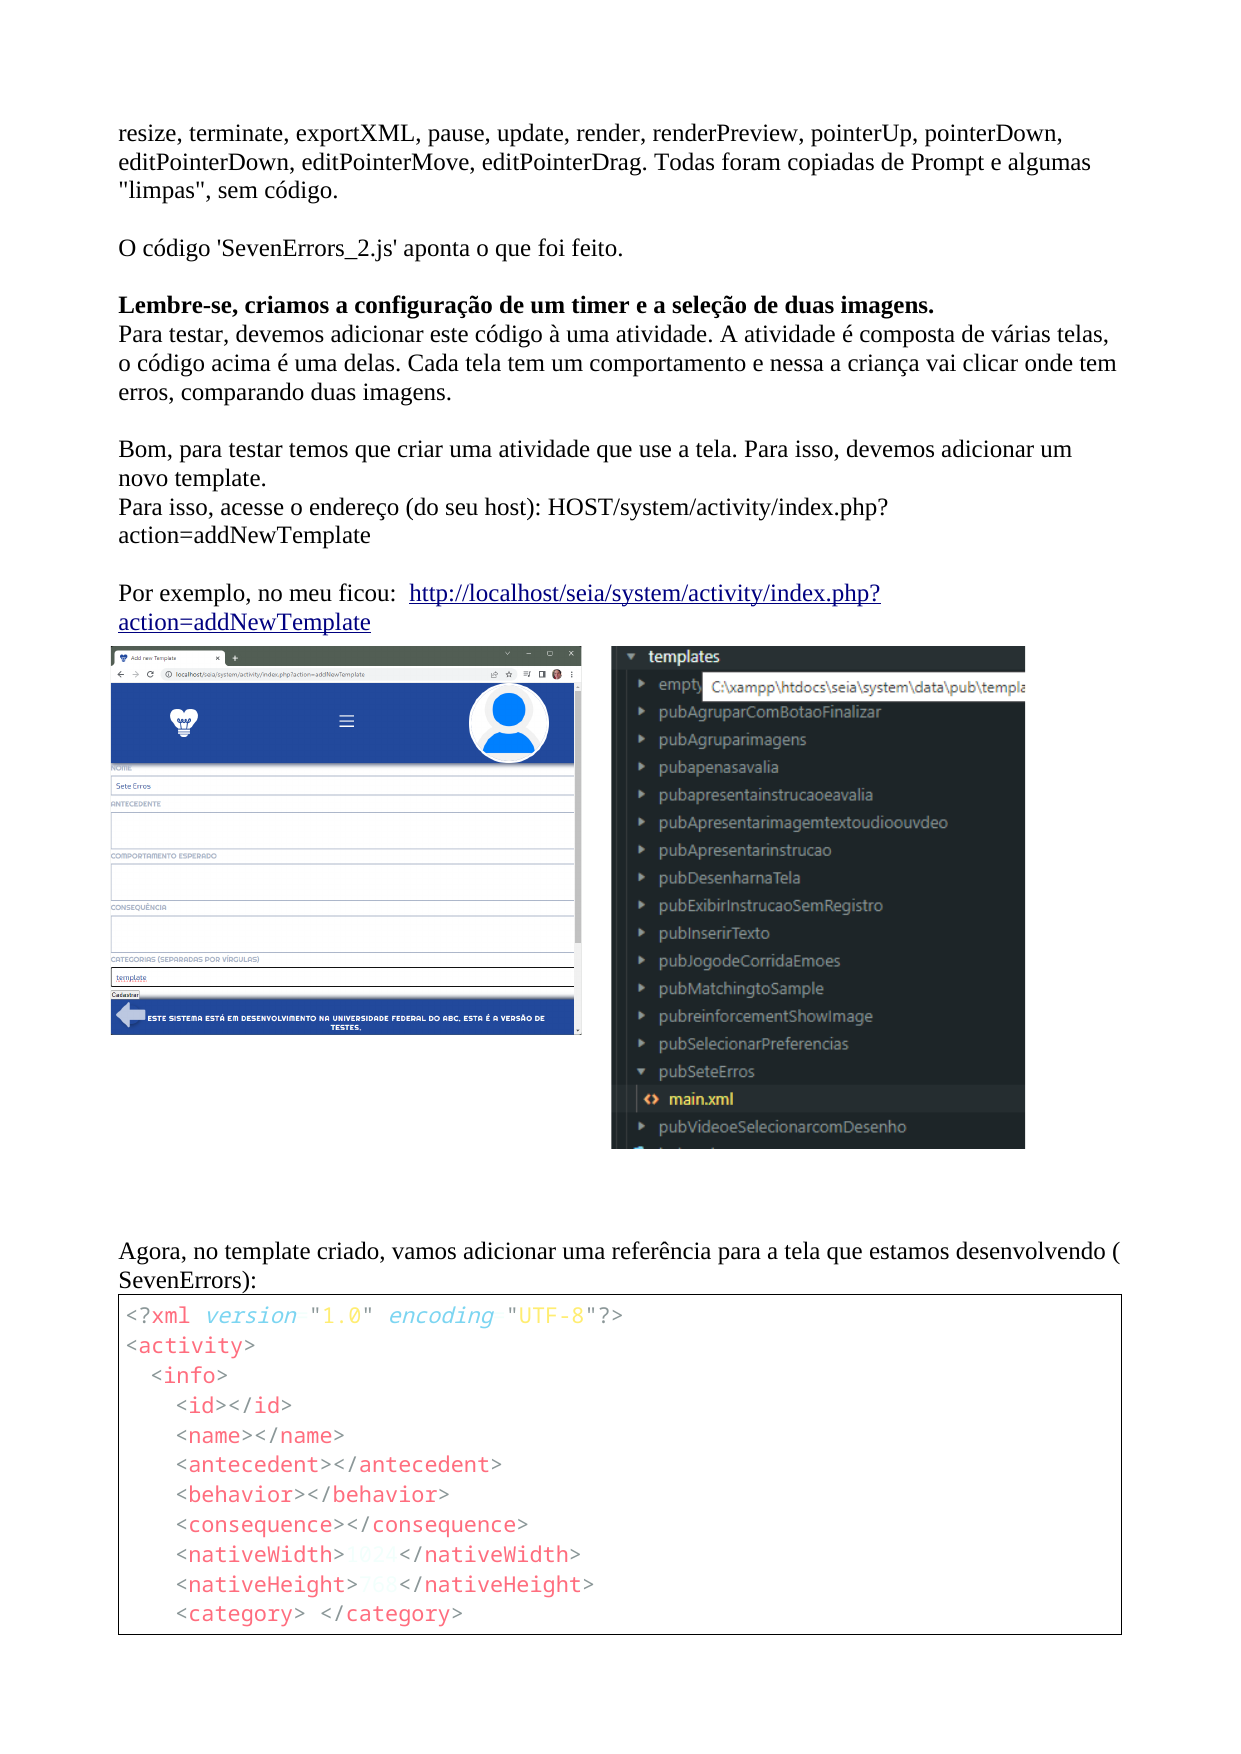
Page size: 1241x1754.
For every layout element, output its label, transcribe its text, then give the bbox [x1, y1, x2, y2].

text resize, terminate, exportXML, pause, update, render, renderPreview, pointerUp, pointerDown, editPointerDown, editPointerMove, editPointerDrag. Todas foram copiadas de Prompt e algumas "limpas", sem código. [118, 118, 1122, 204]
table_header <?xml version="1.0" encoding="UTF-8"?> <activity> <info> <id></id> <name></name> <antecedent></antecedent> <behavior></behavior> <consequence></consequence> <nativeWidth>1024</nativeWidth> <nativeHeight>768</nativeHeight> <category> </category> [119, 1295, 1121, 1634]
picture [110, 646, 582, 1035]
text Lembre-se, criamos a configuração de um timer e a seleção de duas imagens. [118, 291, 1122, 319]
text Bom, para testar temos que criar uma atividade que use a tela. Para isso, devemos adicionar um novo template. [118, 434, 1122, 492]
text O código 'SevenErrors_2.js' aponta o que foi feito. [118, 233, 1122, 262]
text Para testar, devemos adicionar este código à uma atividade. A atividade é composta de várias telas, o código acima é uma delas. Cada tela tem um comportamento e nessa a criança vai clicar onde tem erros, comparando duas imagens. [118, 319, 1122, 406]
text Para isso, acesse o endereço (do seu host): HOST/system/activity/index.php?action=addNewTemplate [118, 492, 1122, 549]
text Por exemplo, no meu ficou: http://localhost/seia/system/activity/index.php?action=addNewTemplate [118, 578, 1122, 636]
picture [611, 646, 1026, 1149]
text Agora, no template criado, vamos adicionar uma referência para a tela que estamos desenvolvendo ( SevenErrors): [118, 1236, 1122, 1294]
